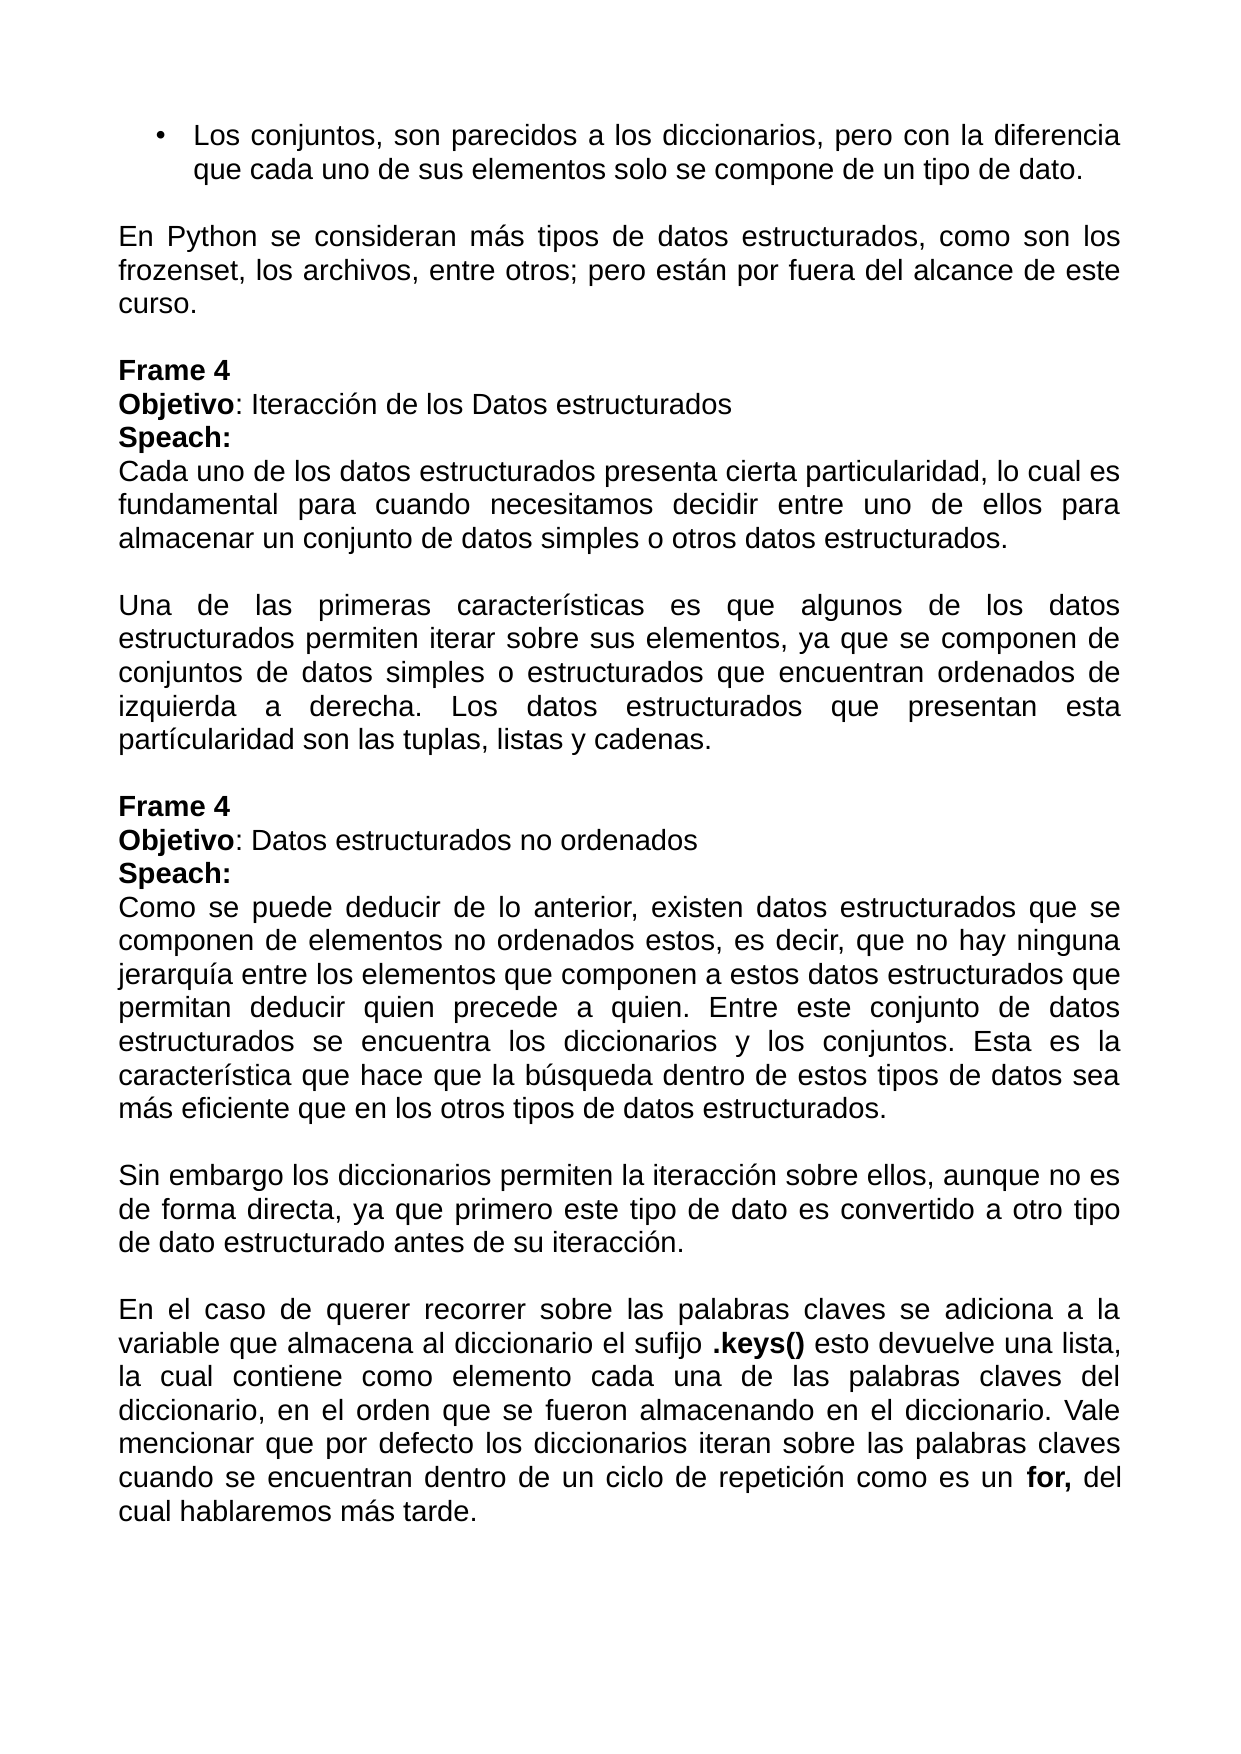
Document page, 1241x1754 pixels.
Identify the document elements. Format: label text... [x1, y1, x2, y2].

list Como se puede deducir de lo anterior, existen datos estructurados que se componen de elementos no ordenados estos, es decir, que no hay ninguna jerarquía entre los elementos que componen a estos datos estructurados que permitan deducir quien precede a quien. Entre este conjunto de datos estructurados se encuentra los diccionarios y los conjuntos. Esta es la característica que hace que la búsqueda dentro de estos tipos de datos sea más eficiente que en los otros tipos de datos estructurados. [118, 890, 1122, 1124]
list Objetivo: Datos estructurados no ordenados [118, 823, 1122, 856]
text Sin embargo los diccionarios permiten la iteracción sobre ellos, aunque no es de forma directa, ya que primero este tipo de dato es convertido a otro tipo de dato estructurado antes de su iteracción. [118, 1158, 1122, 1259]
list Speach: [118, 856, 1122, 890]
text En Python se consideran más tipos de datos estructurados, como son los frozenset, los archivos, entre otros; pero están por fuera del alcance de este curso. [118, 219, 1122, 319]
list Los conjuntos, son parecidos a los diccionarios, pero con la diferencia que cada uno de sus elementos solo se compone de un tipo de dato. [156, 118, 1122, 185]
text Objetivo: Iteracción de los Datos estructurados [118, 387, 1122, 420]
text Speach: [118, 420, 1122, 454]
text En el caso de querer recorrer sobre las palabras claves se adiciona a la variable que almacena al diccionario el sufijo .keys() esto devuelve una lista, la cual contiene como elemento cada una de las palabras claves del diccionario, en el orden que se fueron almacenando en el diccionario. Vale mencionar que por defecto los diccionarios iteran sobre las palabras claves cuando se encuentran dentro de un ciclo de repetición como es un for, del cual hablaremos más tarde. [118, 1292, 1122, 1527]
text Frame 4 [118, 353, 1122, 387]
text Cada uno de los datos estructurados presenta cierta particularidad, lo cual es fundamental para cuando necesitamos decidir entre uno de ellos para almacenar un conjunto de datos simples o otros datos estructurados. [118, 454, 1122, 554]
text Una de las primeras características es que algunos de los datos estructurados permiten iterar sobre sus elementos, ya que se componen de conjuntos de datos simples o estructurados que encuentran ordenados de izquierda a derecha. Los datos estructurados que presentan esta partícularidad son las tuplas, listas y cadenas. [118, 588, 1122, 756]
list Frame 4 [118, 789, 1122, 823]
